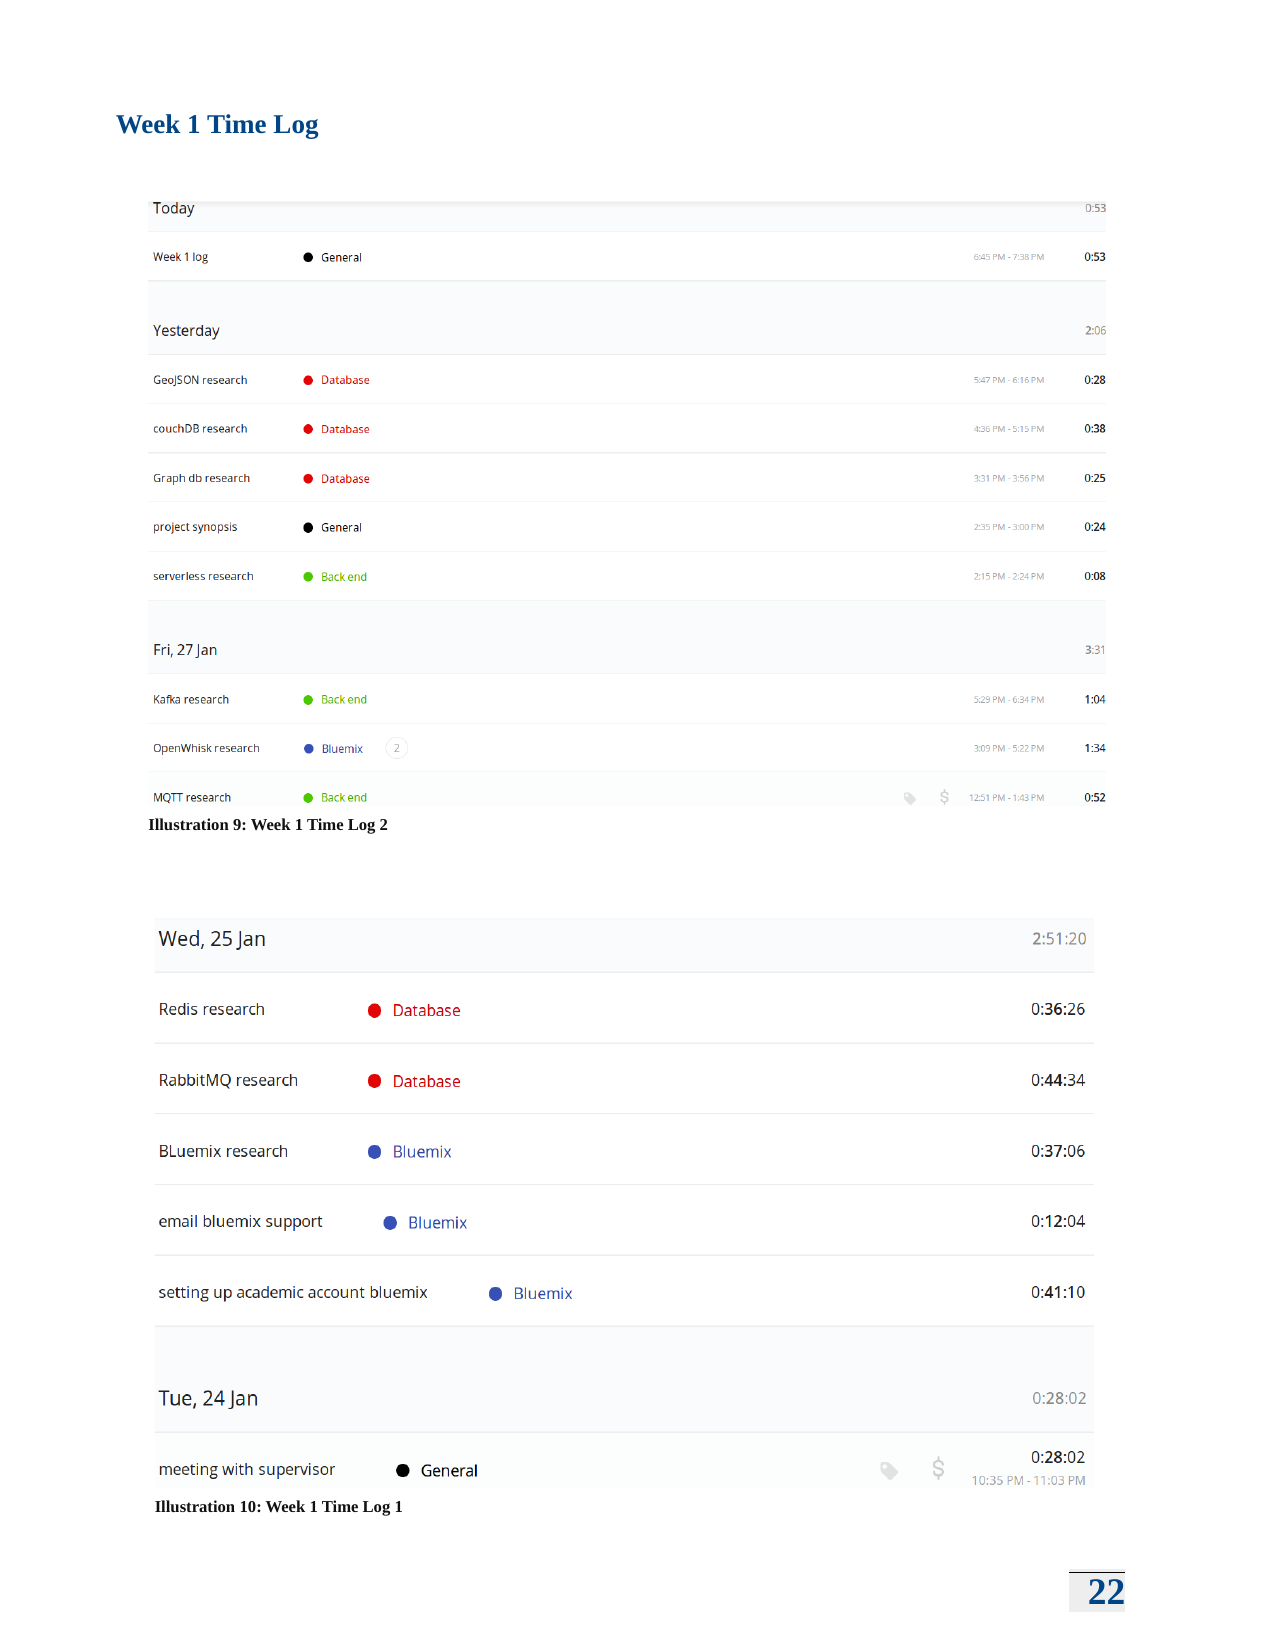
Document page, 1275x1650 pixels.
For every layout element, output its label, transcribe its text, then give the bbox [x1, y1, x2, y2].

subtitle [110, 183, 1106, 851]
picture [148, 195, 1106, 806]
picture [154, 918, 1094, 1488]
subtitle [116, 906, 1105, 1535]
text Illustration 10: Week 1 Time Log 1 [154, 919, 1105, 1516]
text Illustration 9: Week 1 Time Log 2 [148, 806, 1106, 834]
subtitle Week 1 Time Log [109, 108, 1125, 139]
